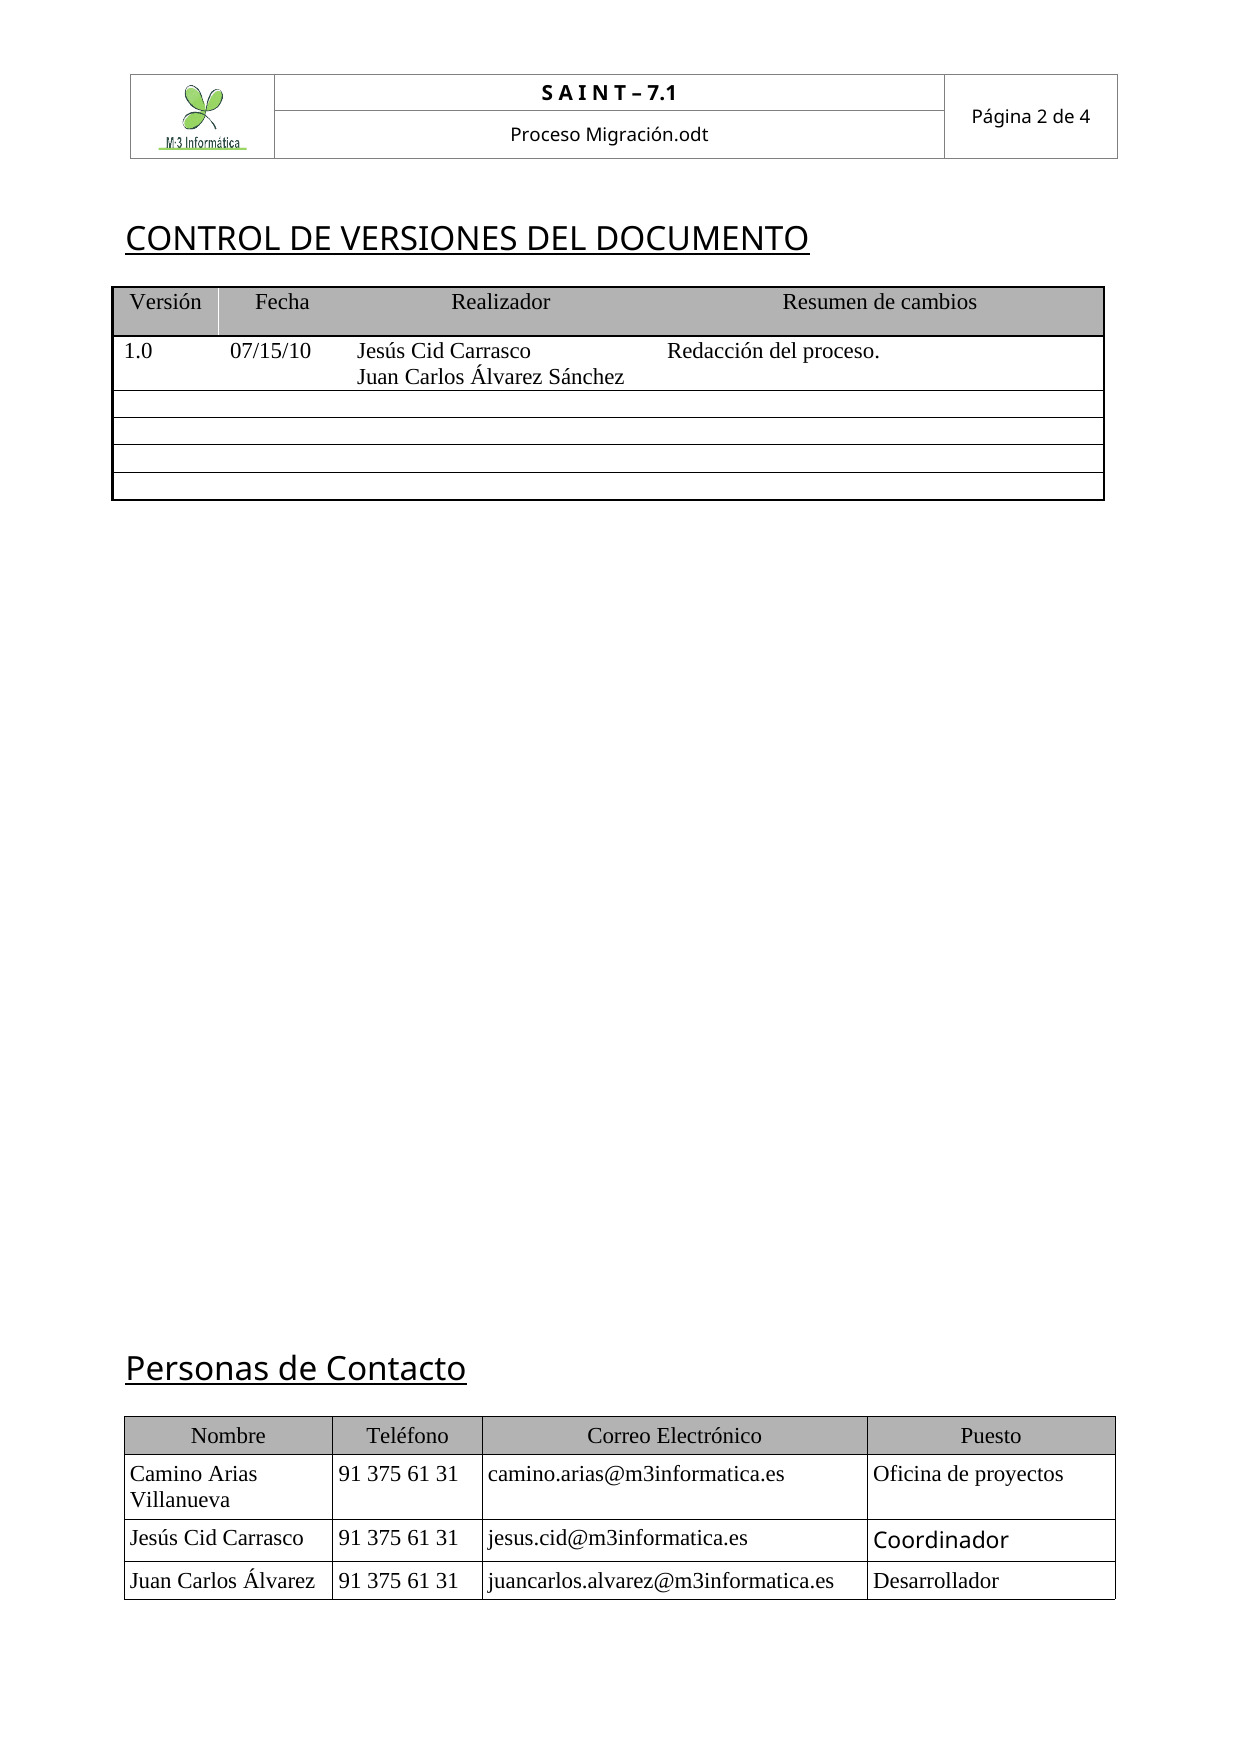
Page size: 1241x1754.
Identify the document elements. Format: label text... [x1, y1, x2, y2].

table_cell [219, 445, 346, 472]
table_cell jesus.cid@m3informatica.es [483, 1520, 867, 1561]
picture [158, 83, 247, 150]
table_header Nombre [125, 1417, 332, 1454]
table_cell [346, 418, 656, 444]
table_header Fecha [219, 288, 346, 335]
table_cell [219, 391, 346, 417]
table_cell [656, 445, 1103, 472]
table_header Correo Electrónico [483, 1417, 867, 1454]
table_cell [346, 473, 656, 499]
table_cell [114, 418, 218, 444]
table_cell 91 375 61 31 [333, 1455, 482, 1518]
table_cell [656, 473, 1103, 499]
table_cell Oficina de proyectos [868, 1455, 1115, 1518]
table_header Resumen de cambios [656, 288, 1103, 335]
table_cell Juan Carlos Álvarez [125, 1562, 332, 1599]
table_cell Jesús Cid Carrasco [125, 1520, 332, 1561]
table_cell juancarlos.alvarez@m3informatica.es [483, 1562, 867, 1599]
table_cell [219, 473, 346, 499]
table_cell 91 375 61 31 [333, 1562, 482, 1599]
table_cell [114, 473, 218, 499]
table_header Teléfono [333, 1417, 482, 1454]
table_cell [656, 418, 1103, 444]
text Personas de Contacto [125, 1344, 1115, 1390]
table_cell [656, 391, 1103, 417]
table_header Versión [114, 288, 218, 335]
table_cell [219, 418, 346, 444]
table_cell [114, 391, 218, 417]
table_cell Coordinador [868, 1520, 1115, 1561]
table_header Realizador [346, 288, 656, 335]
table_cell 91 375 61 31 [333, 1520, 482, 1561]
table_cell [346, 445, 656, 472]
table_cell 15/07/10 [219, 337, 346, 389]
table_cell Desarrollador [868, 1562, 1115, 1599]
table_cell Jesús Cid Carrasco Juan Carlos Álvarez Sánchez [346, 337, 656, 389]
text CONTROL DE VERSIONES DEL DOCUMENTO [125, 214, 1115, 260]
table_cell Redacción del proceso. [656, 337, 1103, 389]
table_cell Camino Arias Villanueva [125, 1455, 332, 1518]
table_header Puesto [868, 1417, 1115, 1454]
table_cell [114, 445, 218, 472]
table_cell 1.0 [114, 337, 218, 389]
table_cell [346, 391, 656, 417]
table_cell camino.arias@m3informatica.es [483, 1455, 867, 1518]
